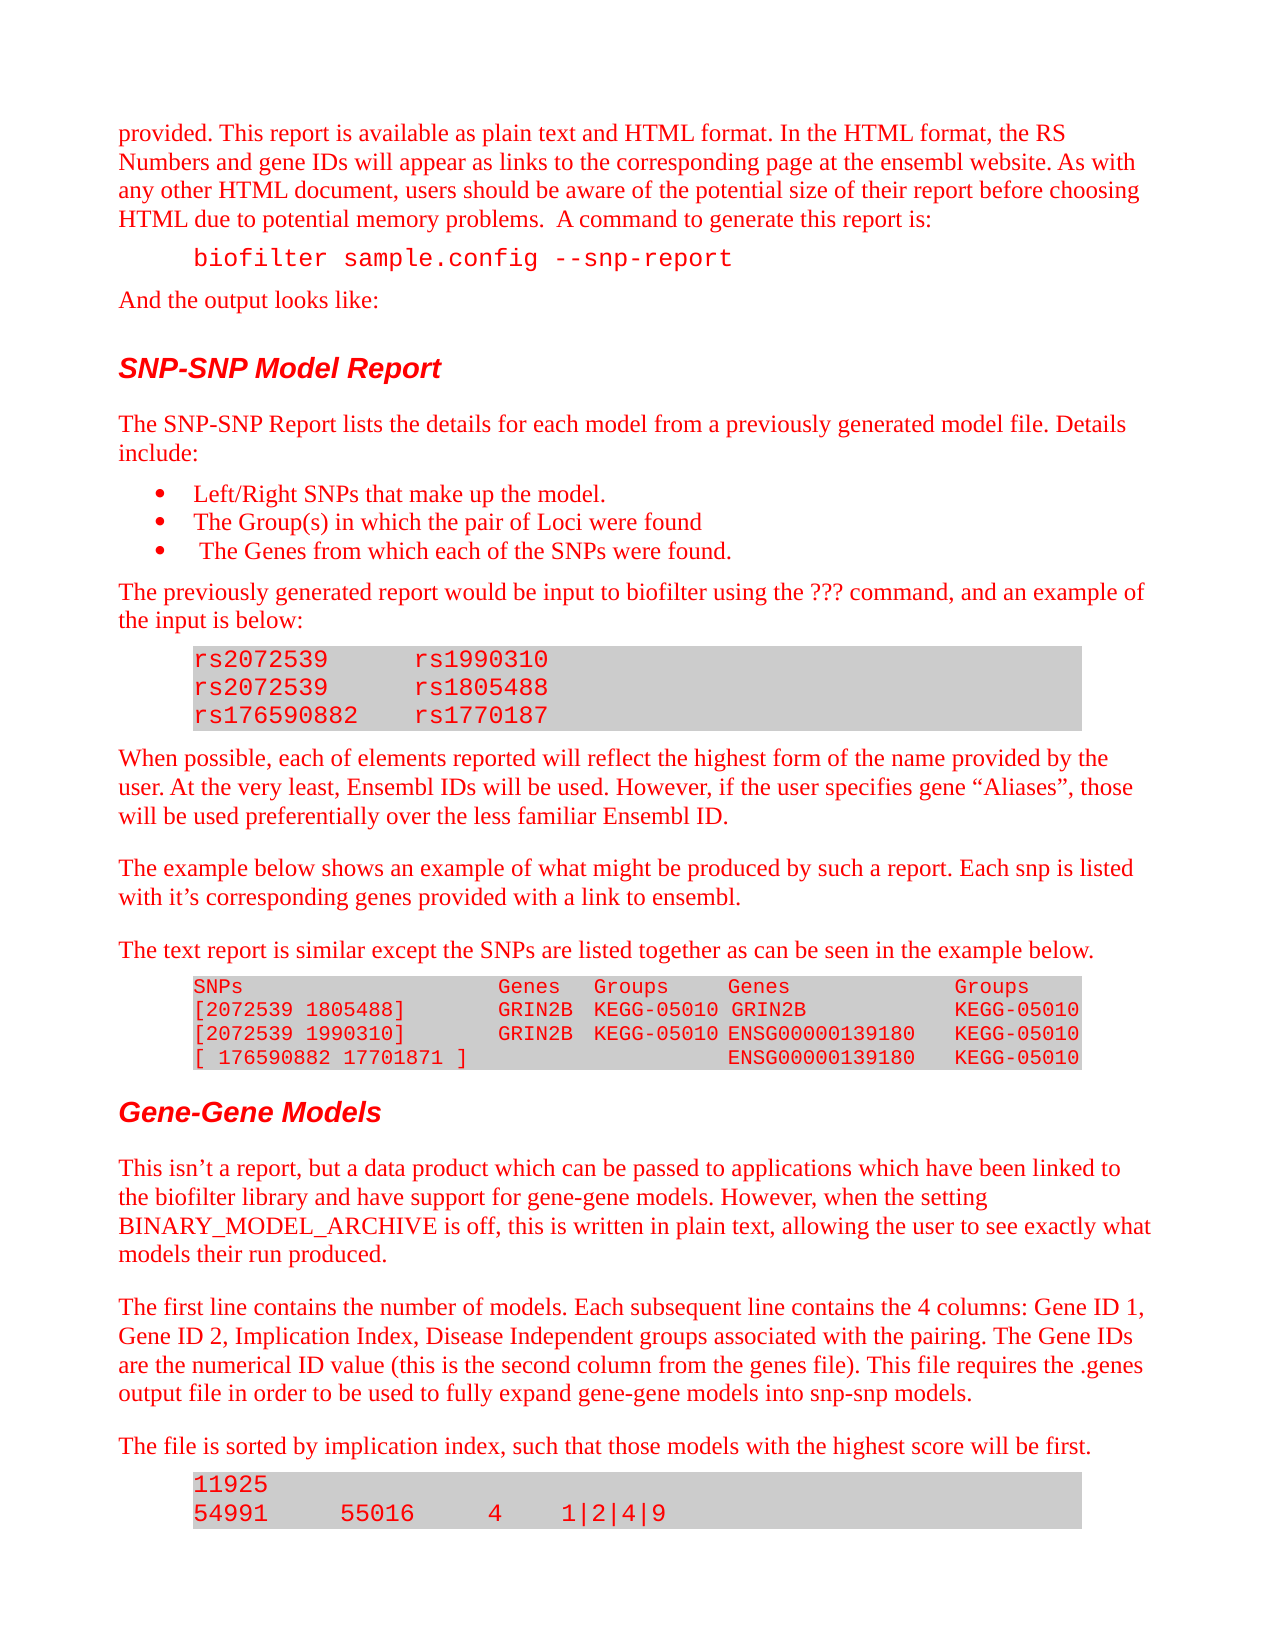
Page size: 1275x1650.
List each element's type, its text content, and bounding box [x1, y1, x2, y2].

subtitle SNP-SNP Model Report [118, 351, 1157, 385]
text 11925 [193, 1472, 1082, 1500]
text rs2072539 rs1990310 [193, 646, 1082, 675]
text The first line contains the number of models. Each subsequent line contains the 4 columns: Gene ID 1, Gene ID 2, Implication Index, Disease Independent groups associated with the pairing. The Gene IDs are the numerical ID value (this is the second column from the genes file). This file requires the .genes output file in order to be used to fully expand gene-gene models into snp-snp models. [118, 1292, 1157, 1407]
text The file is sorted by implication index, such that those models with the highest score will be first. [118, 1431, 1157, 1460]
text The example below shows an example of what might be produced by such a report. Each snp is listed with it’s corresponding genes provided with a link to ensembl. [118, 853, 1157, 911]
list The Genes from which each of the SNPs were found. [156, 536, 1157, 565]
subtitle Gene-Gene Models [118, 1095, 1157, 1129]
text [ 176590882 17701871 ] ENSG00000139180 KEGG-05010 [193, 1047, 1082, 1070]
text provided. This report is available as plain text and HTML format. In the HTML format, the RS Numbers and gene IDs will appear as links to the corresponding page at the ensembl website. As with any other HTML document, users should be aware of the potential size of their report before choosing HTML due to potential memory problems. A command to generate this report is: [118, 118, 1157, 233]
text The SNP-SNP Report lists the details for each model from a previously generated model file. Details include: [118, 409, 1157, 467]
list Left/Right SNPs that make up the model. [156, 479, 1157, 507]
text [2072539 1990310] GRIN2B KEGG-05010 ENSG00000139180 KEGG-05010 [193, 1023, 1082, 1047]
text When possible, each of elements reported will reflect the highest form of the name provided by the user. At the very least, Ensembl IDs will be used. However, if the user specifies gene “Aliases”, those will be used preferentially over the less familiar Ensembl ID. [118, 743, 1157, 829]
text [2072539 1805488] GRIN2B KEGG-05010 GRIN2B KEGG-05010 [193, 999, 1082, 1023]
text This isn’t a report, but a data product which can be passed to applications which have been linked to the biofilter library and have support for gene-gene models. However, when the setting BINARY_MODEL_ARCHIVE is off, this is written in plain text, allowing the user to see exactly what models their run produced. [118, 1153, 1157, 1268]
text rs176590882 rs1770187 [193, 703, 1082, 731]
text The previously generated report would be input to biofilter using the ??? command, and an example of the input is below: [118, 577, 1157, 634]
list The Group(s) in which the pair of Loci were found [156, 507, 1157, 536]
text rs2072539 rs1805488 [193, 675, 1082, 703]
text And the output looks like: [118, 285, 1157, 314]
text 54991 55016 4 1|2|4|9 [193, 1500, 1082, 1529]
text biofilter sample.config --snp-report [193, 245, 1082, 273]
text SNPs Genes Groups Genes Groups [193, 976, 1082, 999]
text The text report is similar except the SNPs are listed together as can be seen in the example below. [118, 935, 1157, 964]
